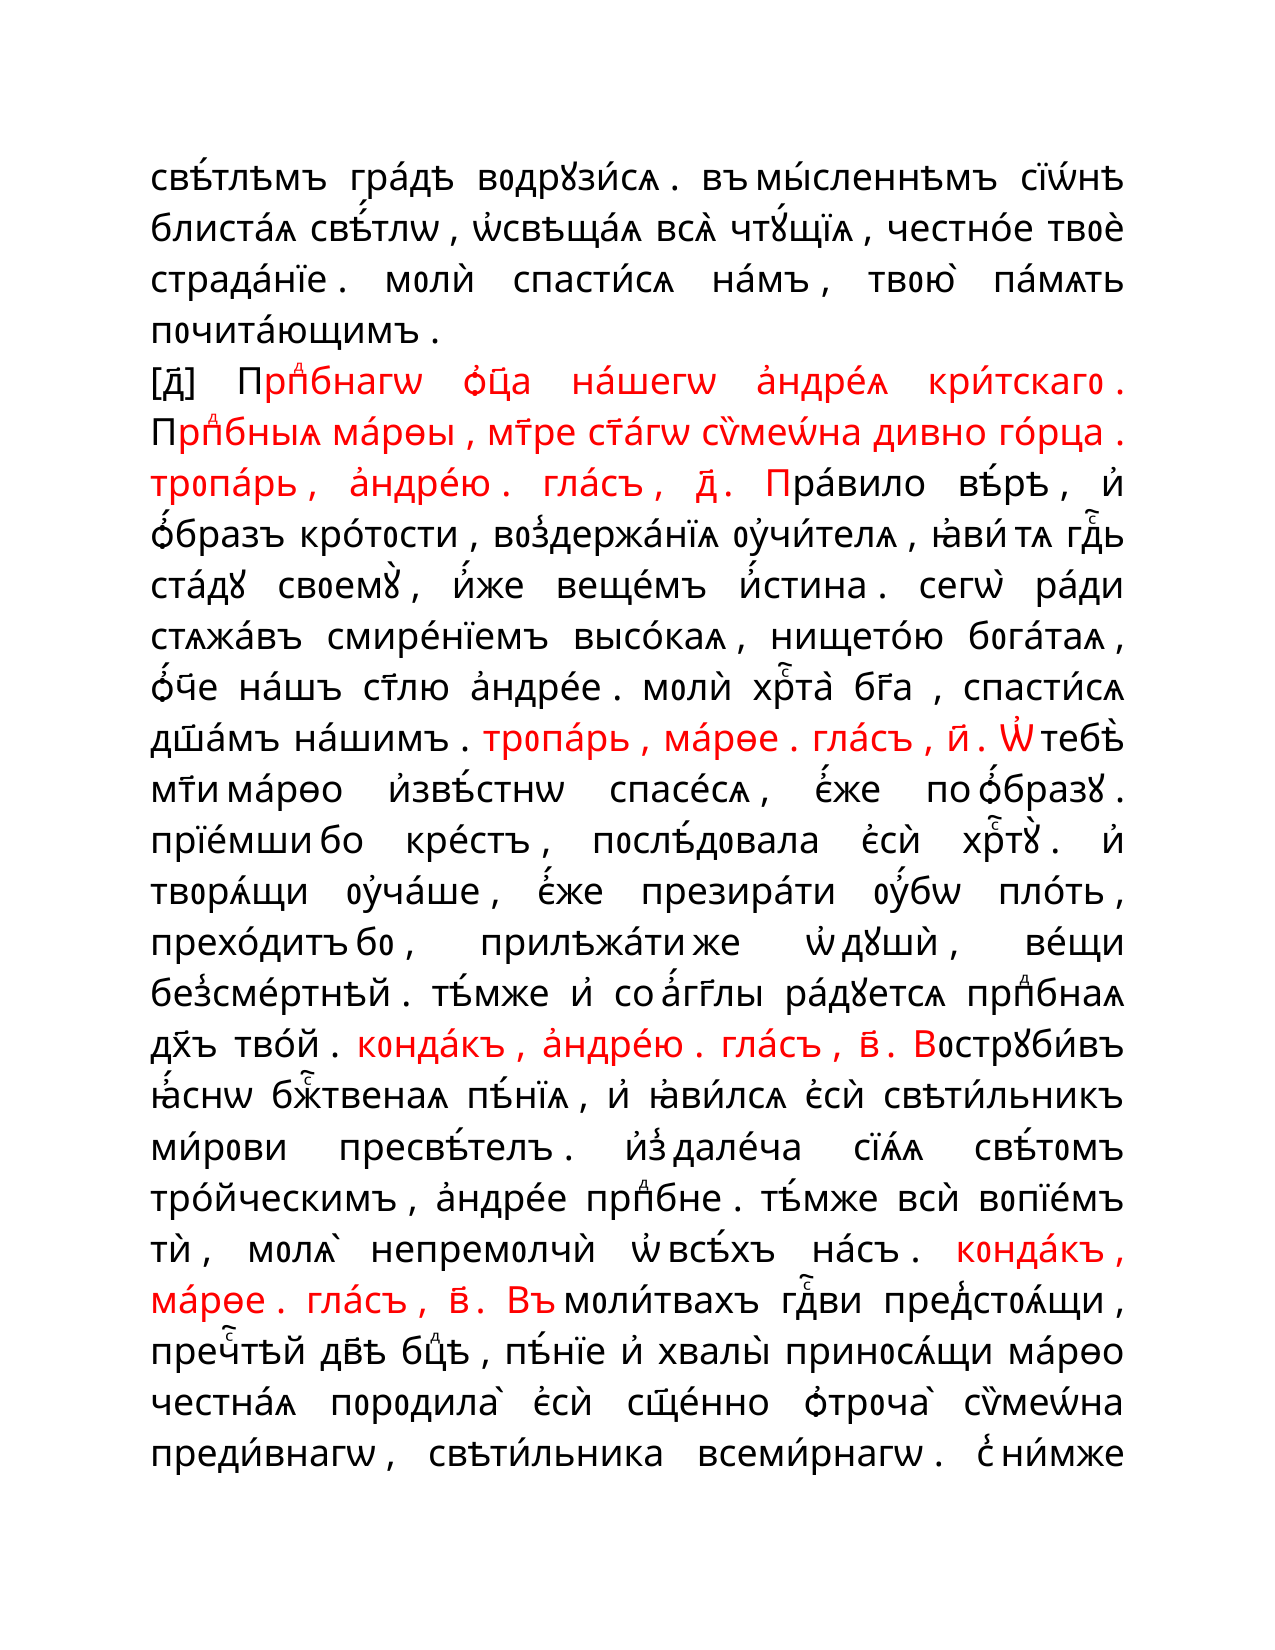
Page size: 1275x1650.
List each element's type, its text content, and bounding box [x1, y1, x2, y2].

text свѣ́тлѣмъ гра́дѣ вᲂдрꙋзи́сѧ . въ мы́сленнѣмъ сїѡ́нѣ блиста́ѧ свѣ́́тлѡ , ѡ҆свѣща́ѧ всѧ̀ чтꙋ́щїѧ , честно́е твᲂѐ страда́нїе . мᲂлѝ спасти́сѧ на́мъ , твᲂю̀ па́мѧть пᲂчита́ющимъ . [150, 150, 1125, 354]
text [д҃] Прпⷣбнагѡ ѻ҆ц҃а на́шегѡ а҆ндре́ѧ кри́тскагᲂ . Прпⷣбныѧ ма́рѳы , мт҃ре ст҃а́гѡ сѷмеѡ́на дивно го́рца . трᲂпа́рь , а҆ндре́ю . гла́съ , д҃ . Пра́вило вѣ́рѣ , и҆ ѻ҆́бразъ кро́тᲂсти , вᲂз̾держа́нїѧ ᲂу҆чи́телѧ , ꙗ҆ви́ тѧ гдⷭ҇ь ста́дꙋ свᲂемꙋ̀ , и҆́же веще́мъ и҆́стина . сегѡ̀ ра́ди стѧжа́въ смире́нїемъ высо́каѧ , нището́ю бᲂга́таѧ , ѻ҆́ч҃е на́шъ ст҃лю а҆ндре́е . мᲂлѝ хрⷭ҇та̀ бг҃а , спасти́сѧ дш҃а́мъ на́шимъ . трᲂпа́рь , ма́рѳе . гла́съ , и҃ . Ѡ҆ тебѣ̀ мт҃и ма́рѳо и҆звѣ́стнѡ спасе́сѧ , є҆́же по ѻ҆́бразꙋ . прїе́мши бо кре́стъ , пᲂслѣ́дᲂвала є҆сѝ хрⷭ҇тꙋ̀ . и҆ твᲂрѧ́щи ᲂу҆ча́ше , є҆́же презира́ти ᲂу҆́бѡ пло́ть , прехо́дитъ бᲂ , прилѣжа́ти же ѡ҆ дꙋшѝ , ве́щи без̾сме́ртнѣй . тѣ́мже и҆ со а҆́гг҃лы ра́дꙋетсѧ прпⷣбнаѧ дх҃ъ тво́й . кᲂнда́къ , а҆ндре́ю . гла́съ , в҃ . Вᲂстрꙋби́въ ꙗ҆́снѡ бжⷭ҇твенаѧ пѣ́нїѧ , и҆ ꙗ҆ви́лсѧ є҆сѝ свѣти́льникъ ми́рᲂви пресвѣ́телъ . и҆з̾ дале́ча сїѧ́ѧ свѣ́тᲂмъ тро́йческимъ , а҆ндре́е прпⷣбне . тѣ́мже всѝ вᲂпїе́мъ тѝ , мᲂлѧ̀ непремᲂлчѝ ѡ҆ всѣ́хъ на́съ . кᲂнда́къ , ма́рѳе . гла́съ , в҃ . Въ мᲂли́твахъ гдⷭ҇ви пред̾стᲂѧ́щи , пречⷭ҇тѣй дв҃ѣ бцⷣѣ , пѣ́нїе и҆ хвалы̀ принᲂсѧ́щи ма́рѳо честна́ѧ пᲂрᲂдила̀ є҆сѝ сщ҃е́нно ѻ҆трᲂча̀ сѷмеѡ́на преди́внагѡ , свѣти́льника всеми́рнагѡ . с̾ ни́мже [150, 354, 1125, 1477]
